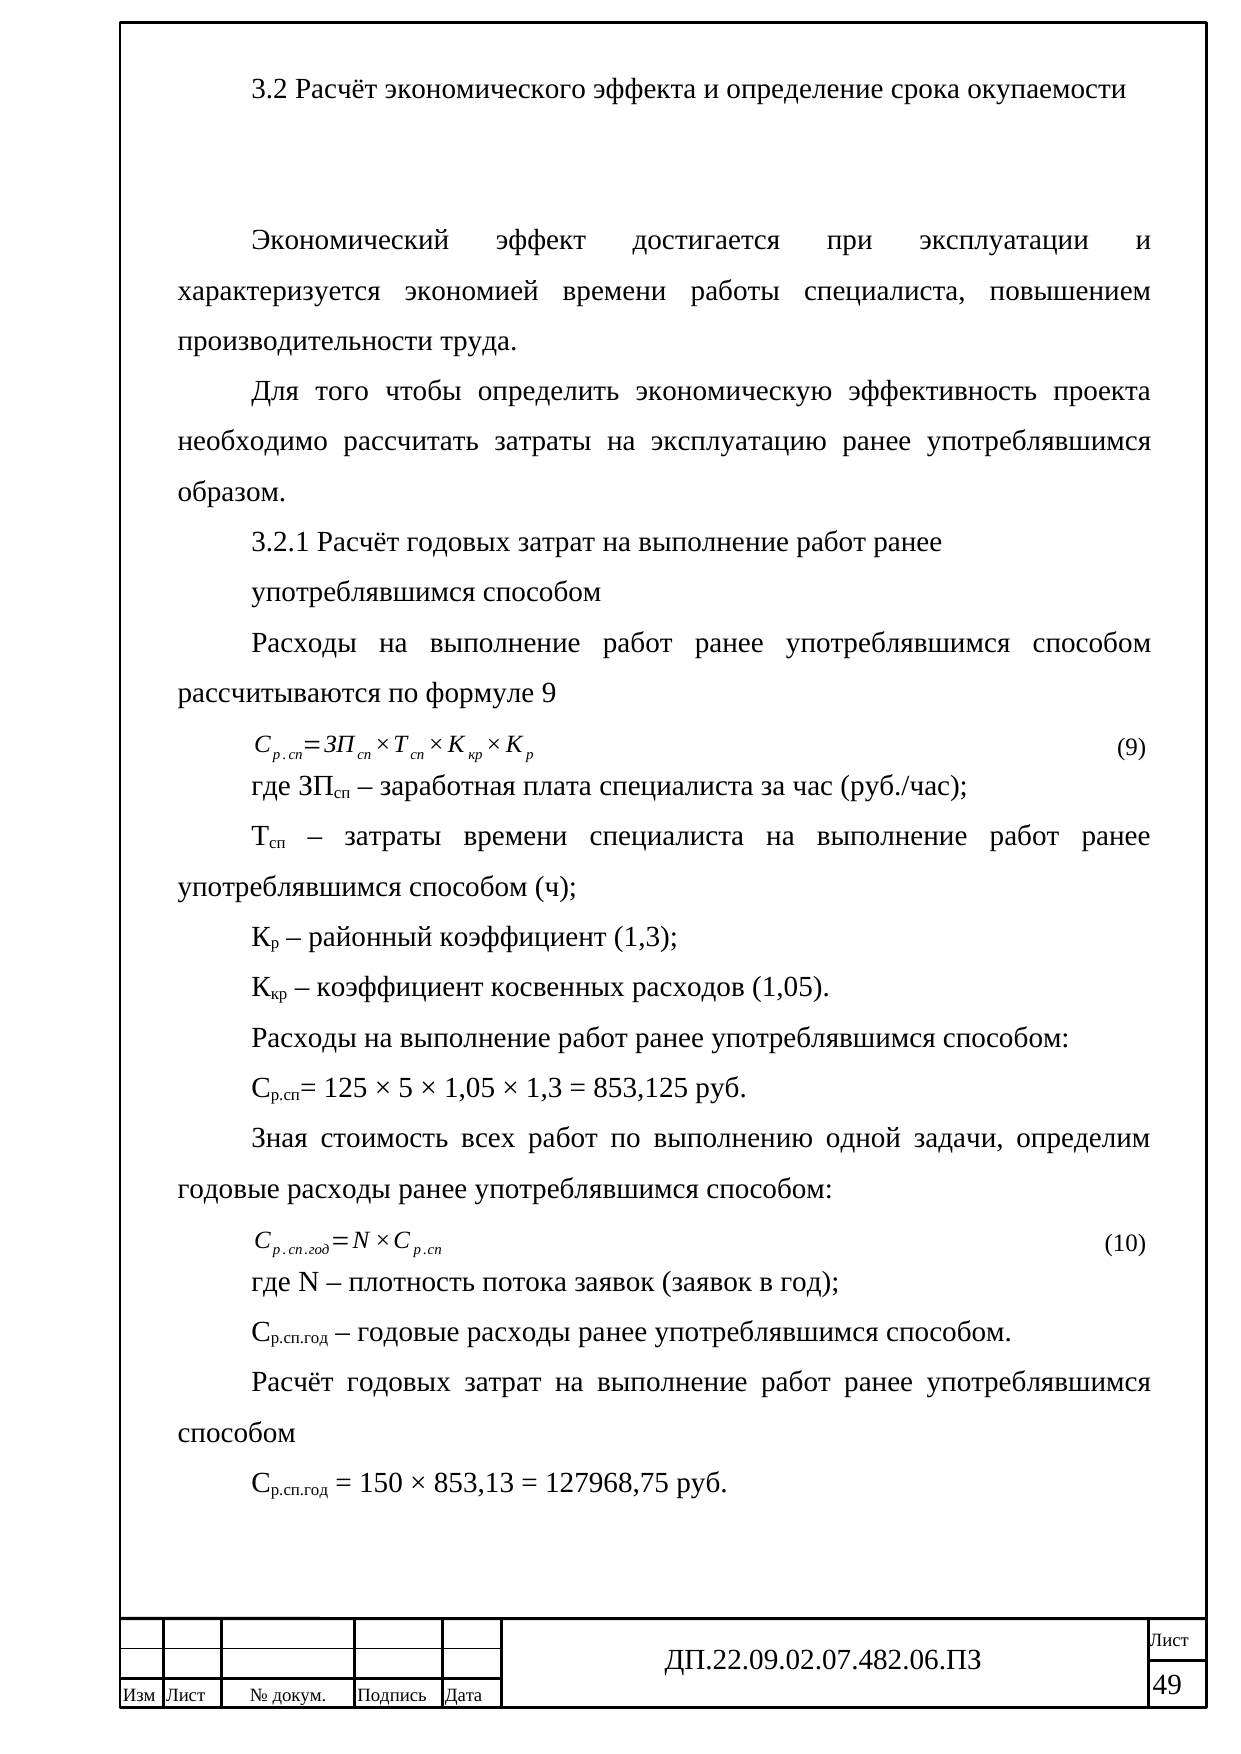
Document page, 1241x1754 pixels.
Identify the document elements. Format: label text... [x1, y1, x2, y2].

table_header (9) [1043, 725, 1152, 768]
text Ср.сп.год = 150 × 853,13 = 127968,75 руб. [177, 1465, 1152, 1499]
text Экономический эффект достигается при эксплуатации и характеризуется экономией времени работы специалиста, повышением производительности труда. [177, 222, 1152, 356]
text Расходы на выполнение работ ранее употреблявшимся способом: [177, 1020, 1152, 1053]
text Ср.сп.год – годовые расходы ранее употреблявшимся способом. [177, 1314, 1152, 1348]
text Зная стоимость всех работ по выполнению одной задачи, определим годовые расходы ранее употреблявшимся способом: [177, 1120, 1152, 1204]
text где N – плотность потока заявок (заявок в год); [177, 1264, 1152, 1297]
table_header (10) [1043, 1221, 1152, 1264]
table_header [177, 725, 1043, 768]
text Для того чтобы определить экономическую эффективность проекта необходимо рассчитать затраты на эксплуатацию ранее употреблявшимся образом. [177, 373, 1152, 507]
text Расчёт годовых затрат на выполнение работ ранее употреблявшимся способом [177, 1364, 1152, 1448]
text где ЗПсп – заработная плата специалиста за час (руб./час); [177, 768, 1152, 802]
text Ср.сп= 125 × 5 × 1,05 × 1,3 = 853,125 руб. [177, 1070, 1152, 1104]
subtitle Расчёт экономического эффекта и определение срока окупаемости [251, 71, 1152, 105]
subtitle Расчёт годовых затрат на выполнение работ ранее употреблявшимся способом [251, 524, 1152, 608]
table_header [177, 1221, 1043, 1264]
text Ккр – коэффициент косвенных расходов (1,05). [177, 969, 1152, 1003]
text Кр – районный коэффициент (1,3); [177, 919, 1152, 953]
text Расходы на выполнение работ ранее употреблявшимся способом рассчитываются по формуле 9 [177, 625, 1152, 709]
text Тсп – затраты времени специалиста на выполнение работ ранее употреблявшимся способом (ч); [177, 818, 1152, 902]
